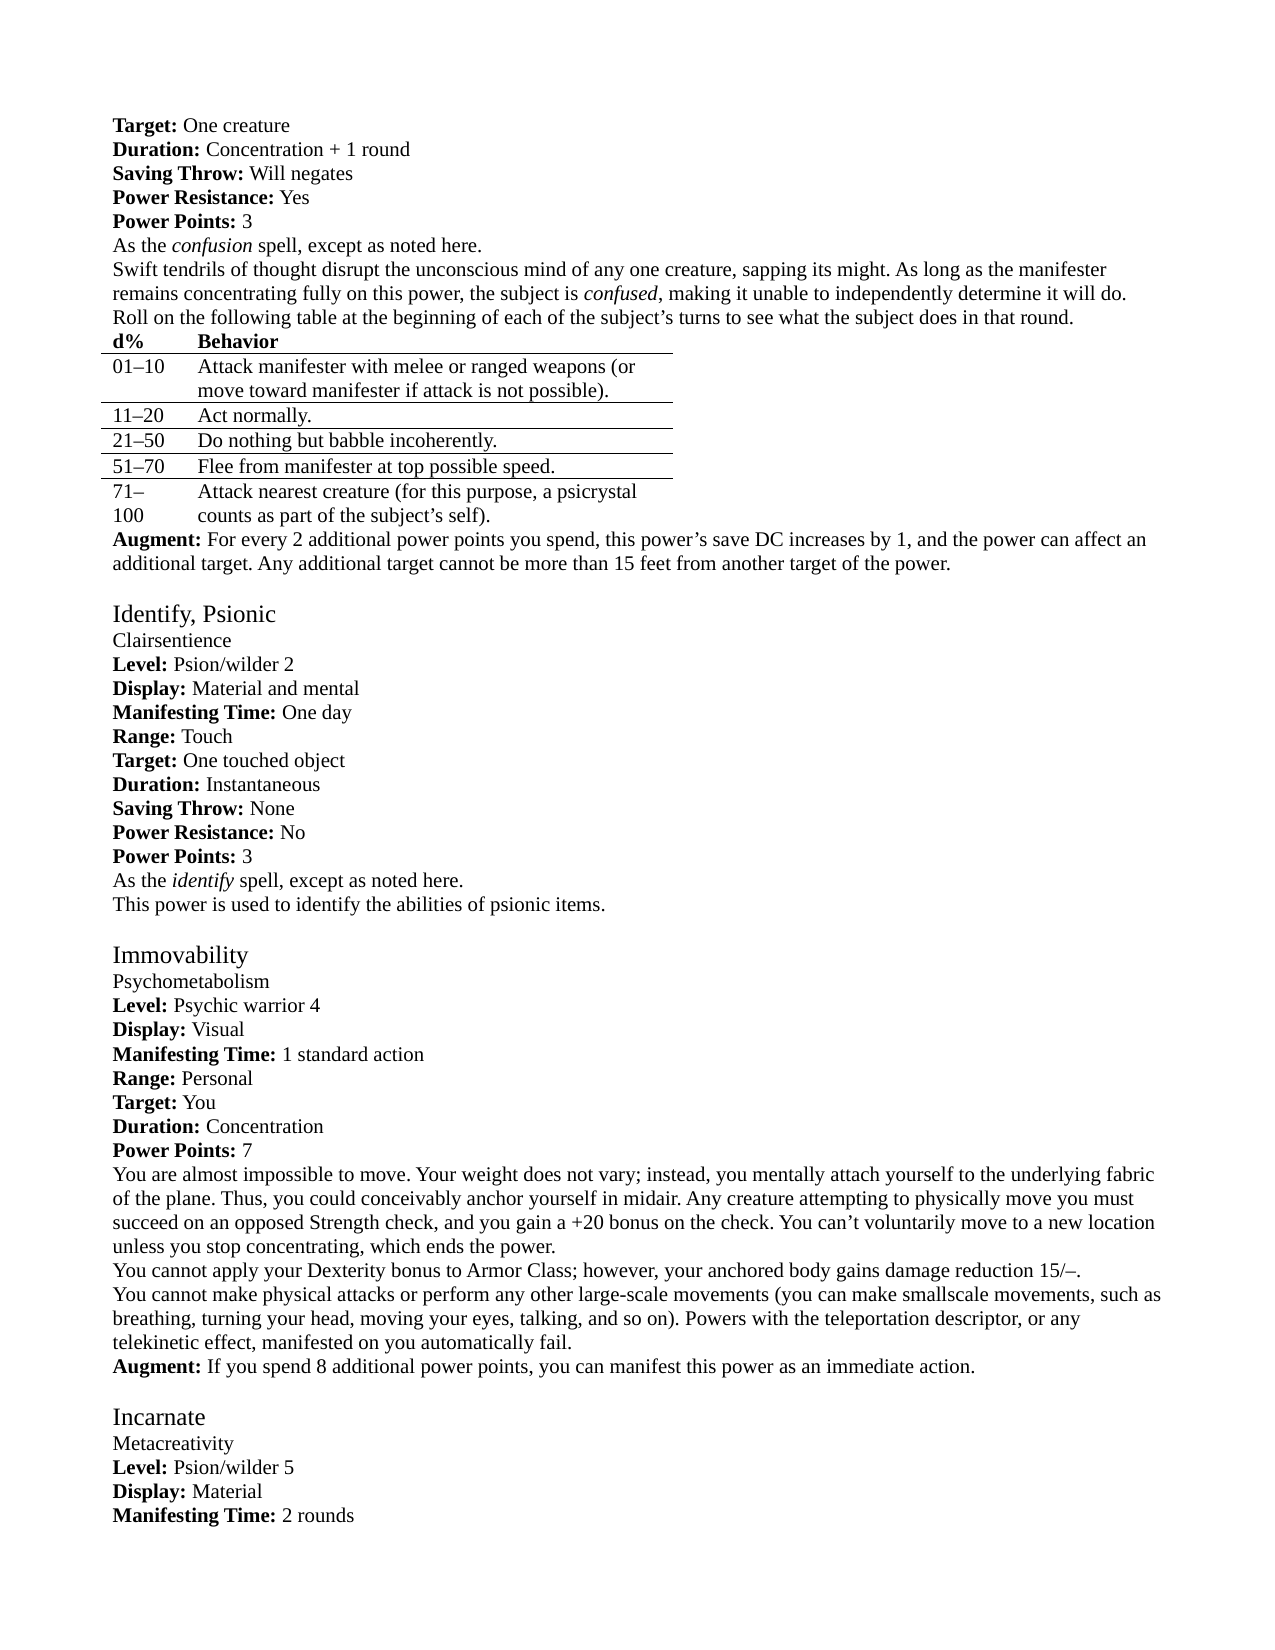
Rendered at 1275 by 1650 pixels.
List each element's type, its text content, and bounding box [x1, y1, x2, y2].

text Range: Personal [112, 1066, 1162, 1089]
text Saving Throw: None [112, 796, 1162, 820]
text You cannot apply your Dexterity bonus to Armor Class; however, your anchored body gains damage reduction 15/–. [112, 1258, 1162, 1282]
text Display: Material and mental [112, 676, 1162, 700]
text Duration: Instantaneous [112, 772, 1162, 796]
text Augment: For every 2 additional power points you spend, this power’s save DC increases by 1, and the power can affect an additional target. Any additional target cannot be more than 15 feet from another target of the power. [112, 527, 1162, 575]
table_cell Flee from manifester at top possible speed. [186, 454, 673, 478]
text Display: Material [112, 1479, 1162, 1503]
table_cell Attack manifester with melee or ranged weapons (or move toward manifester if attack is not possible). [186, 354, 673, 402]
text Target: One touched object [112, 748, 1162, 772]
subtitle Identify, Psionic [112, 599, 1162, 628]
subtitle Incarnate [112, 1402, 1162, 1431]
text Manifesting Time: One day [112, 700, 1162, 724]
text Power Points: 3 [112, 844, 1162, 868]
subtitle Immovability [112, 941, 1162, 969]
text Swift tendrils of thought disrupt the unconscious mind of any one creature, sapping its might. As long as the manifester remains concentrating fully on this power, the subject is confused, making it unable to independently determine it will do. Roll on the following table at the beginning of each of the subject’s turns to see what the subject does in that round. [112, 257, 1162, 329]
text Target: You [112, 1089, 1162, 1114]
table_cell Attack nearest creature (for this purpose, a psicrystal counts as part of the subject’s self). [186, 479, 673, 527]
text Metacreativity [112, 1431, 1162, 1455]
table_cell 11–20 [101, 403, 186, 427]
text Augment: If you spend 8 additional power points, you can manifest this power as an immediate action. [112, 1354, 1162, 1378]
table_cell 71–100 [101, 479, 186, 527]
text You cannot make physical attacks or perform any other large-scale movements (you can make smallscale movements, such as breathing, turning your head, moving your eyes, talking, and so on). Powers with the teleportation descriptor, or any telekinetic effect, manifested on you automatically fail. [112, 1282, 1162, 1354]
table_header d% [101, 329, 186, 353]
text Psychometabolism [112, 969, 1162, 993]
table_cell 51–70 [101, 454, 186, 478]
text Duration: Concentration + 1 round [112, 137, 1162, 161]
text As the identify spell, except as noted here. [112, 868, 1162, 892]
text Manifesting Time: 2 rounds [112, 1503, 1162, 1527]
text Range: Touch [112, 724, 1162, 748]
text Target: One creature [112, 112, 1162, 137]
text Power Resistance: No [112, 820, 1162, 844]
text As the confusion spell, except as noted here. [112, 233, 1162, 257]
text Saving Throw: Will negates [112, 161, 1162, 185]
text Clairsentience [112, 628, 1162, 652]
table_cell Act normally. [186, 403, 673, 427]
table_cell 01–10 [101, 354, 186, 402]
table_header Behavior [186, 329, 673, 353]
text Power Points: 7 [112, 1138, 1162, 1162]
text This power is used to identify the abilities of psionic items. [112, 892, 1162, 916]
text Power Points: 3 [112, 209, 1162, 233]
table_cell 21–50 [101, 429, 186, 452]
text Display: Visual [112, 1017, 1162, 1041]
text Power Resistance: Yes [112, 185, 1162, 209]
text Level: Psychic warrior 4 [112, 993, 1162, 1017]
text Duration: Concentration [112, 1114, 1162, 1138]
table_cell Do nothing but babble incoherently. [186, 429, 673, 452]
text Level: Psion/wilder 2 [112, 652, 1162, 676]
text Level: Psion/wilder 5 [112, 1455, 1162, 1479]
text You are almost impossible to move. Your weight does not vary; instead, you mentally attach yourself to the underlying fabric of the plane. Thus, you could conceivably anchor yourself in midair. Any creature attempting to physically move you must succeed on an opposed Strength check, and you gain a +20 bonus on the check. You can’t voluntarily move to a new location unless you stop concentrating, which ends the power. [112, 1162, 1162, 1258]
text Manifesting Time: 1 standard action [112, 1041, 1162, 1066]
